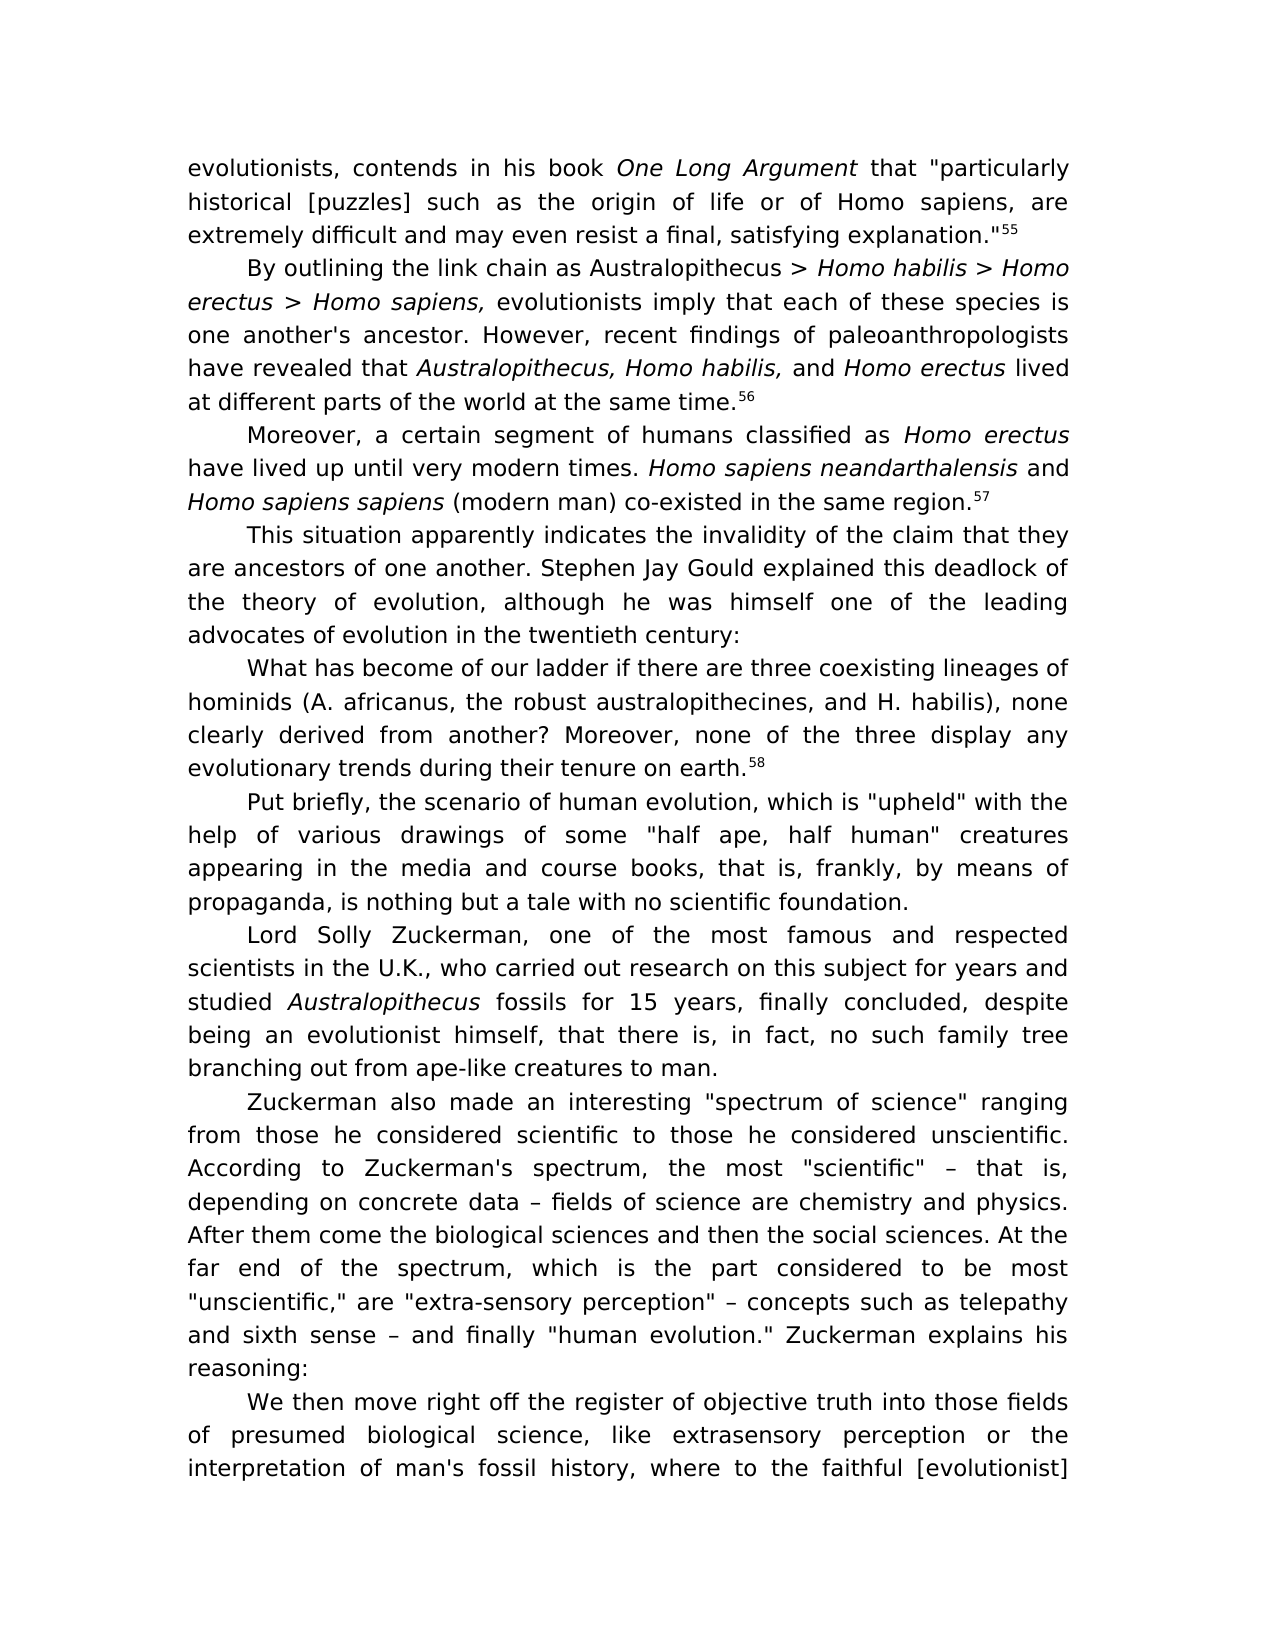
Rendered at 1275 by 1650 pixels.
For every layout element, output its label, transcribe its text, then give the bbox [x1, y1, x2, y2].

text Zuckerman also made an interesting "spectrum of science" ranging from those he considered scientific to those he considered unscientific. According to Zuckerman's spectrum, the most "scientific" – that is, depending on concrete data – fields of science are chemistry and physics. After them come the biological sciences and then the social sciences. At the far end of the spectrum, which is the part considered to be most "unscientific," are "extra-sensory perception" – concepts such as telepathy and sixth sense – and finally "human evolution." Zuckerman explains his reasoning: [187, 1083, 1070, 1383]
text Moreover, a certain segment of humans classified as Homo erectus have lived up until very modern times. Homo sapiens neandarthalensis and Homo sapiens sapiens (modern man) co-existed in the same region.57 [187, 417, 1070, 517]
text By outlining the link chain as Australopithecus > Homo habilis > Homo erectus > Homo sapiens, evolutionists imply that each of these species is one another's ancestor. However, recent findings of paleoanthropologists have revealed that Australopithecus, Homo habilis, and Homo erectus lived at different parts of the world at the same time.56 [187, 250, 1070, 417]
text evolutionists, contends in his book One Long Argument that "particularly historical [puzzles] such as the origin of life or of Homo sapiens, are extremely difficult and may even resist a final, satisfying explanation."55 [187, 150, 1070, 250]
text We then move right off the register of objective truth into those fields of presumed biological science, like extrasensory perception or the interpretation of man's fossil history, where to the faithful [evolutionist] [187, 1383, 1070, 1483]
text Lord Solly Zuckerman, one of the most famous and respected scientists in the U.K., who carried out research on this subject for years and studied Australopithecus fossils for 15 years, finally concluded, despite being an evolutionist himself, that there is, in fact, no such family tree branching out from ape-like creatures to man. [187, 917, 1070, 1083]
text What has become of our ladder if there are three coexisting lineages of hominids (A. africanus, the robust australopithecines, and H. habilis), none clearly derived from another? Moreover, none of the three display any evolutionary trends during their tenure on earth.58 [187, 650, 1070, 783]
text Put briefly, the scenario of human evolution, which is "upheld" with the help of various drawings of some "half ape, half human" creatures appearing in the media and course books, that is, frankly, by means of propaganda, is nothing but a tale with no scientific foundation. [187, 783, 1070, 917]
text This situation apparently indicates the invalidity of the claim that they are ancestors of one another. Stephen Jay Gould explained this deadlock of the theory of evolution, although he was himself one of the leading advocates of evolution in the twentieth century: [187, 517, 1070, 650]
